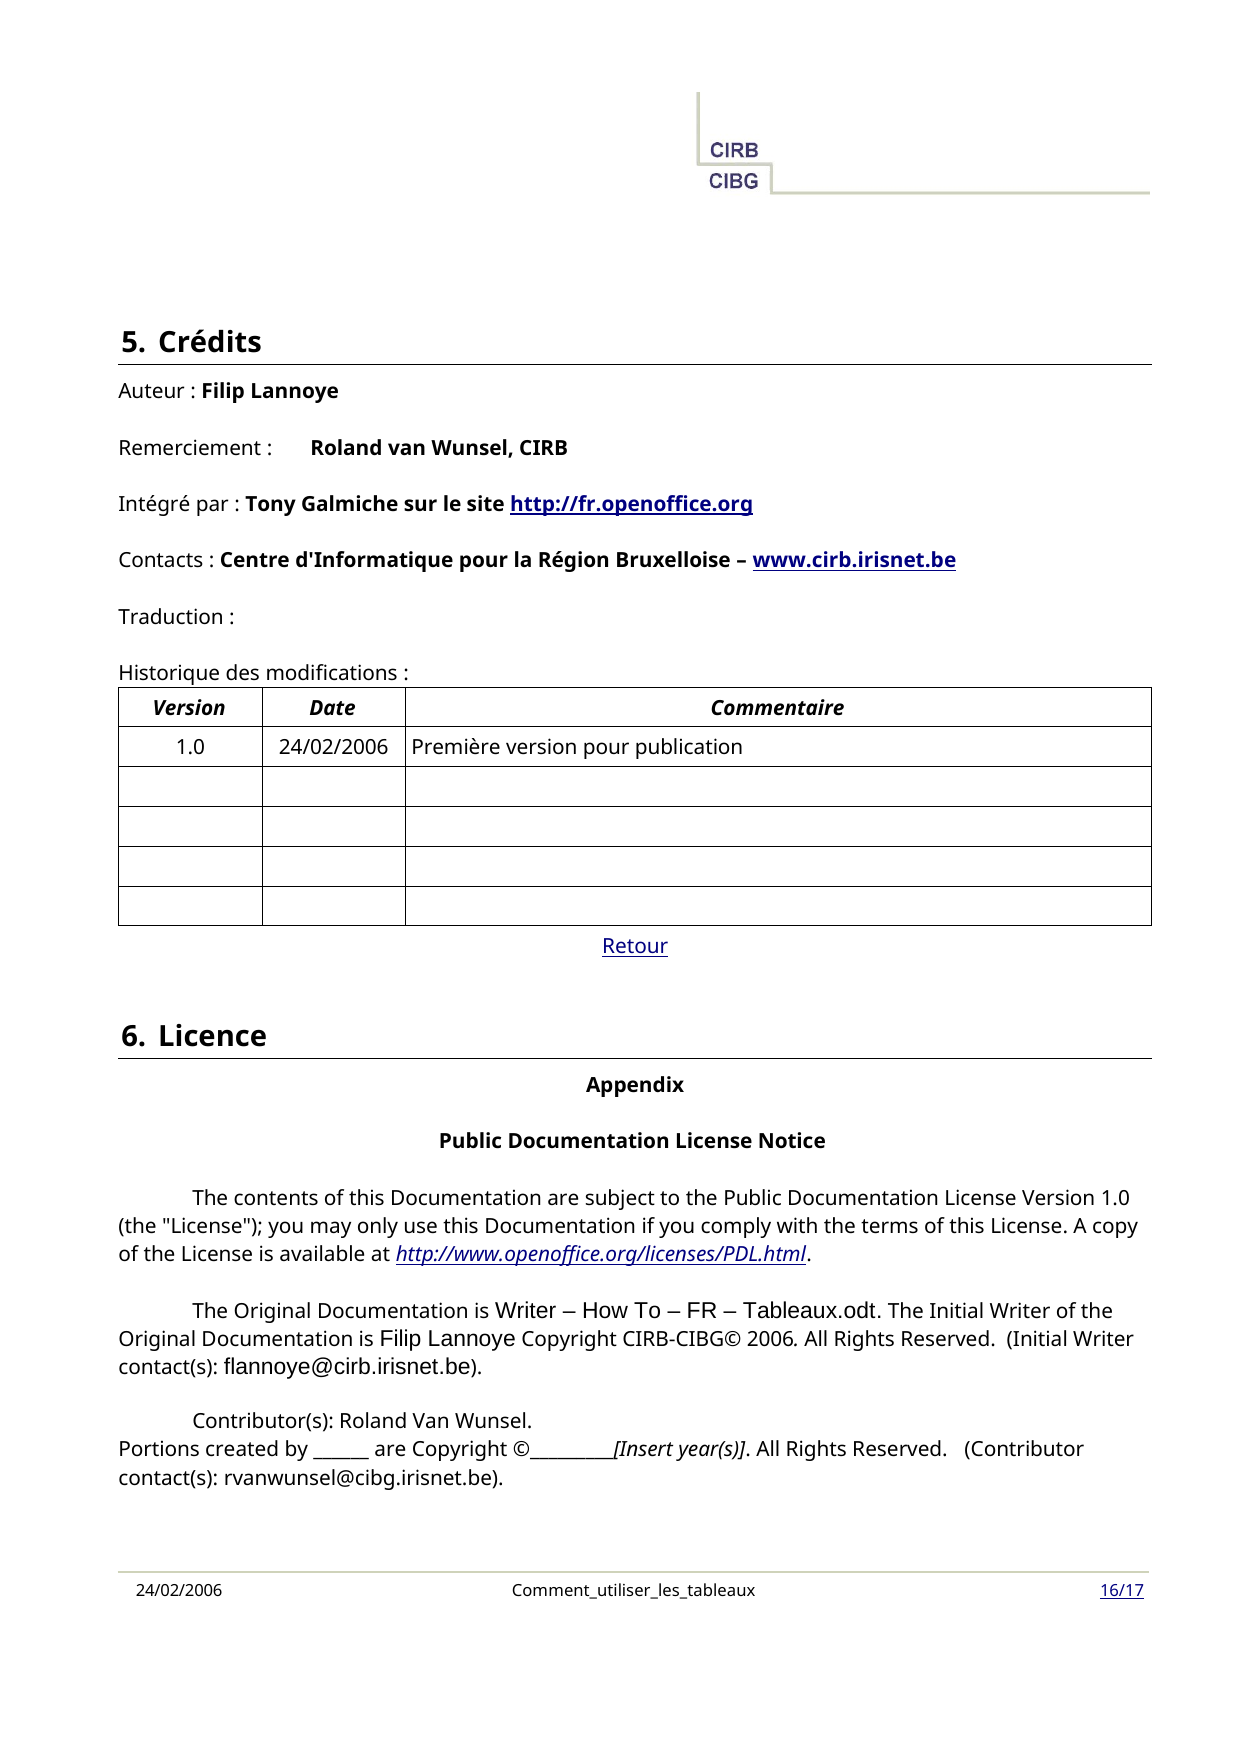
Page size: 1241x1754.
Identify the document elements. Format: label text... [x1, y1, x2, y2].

subtitle Crédits [118, 319, 1152, 364]
table_header Version [119, 688, 262, 726]
table_cell [263, 767, 405, 806]
table_cell [406, 847, 1151, 886]
text Remerciement : Roland van Wunsel, CIRB [118, 433, 1152, 461]
text Appendix [118, 1070, 1152, 1098]
subtitle Licence [118, 1013, 1152, 1058]
table_header Commentaire [406, 688, 1151, 726]
table_cell [119, 807, 262, 846]
text Portions created by ______ are Copyright ©_________[Insert year(s)]. All Rights Reserved. (Contributor contact(s): rvanwunsel@cibg.irisnet.be). [118, 1434, 1152, 1491]
text Contributor(s): Roland Van Wunsel. [118, 1406, 1152, 1434]
text Historique des modifications : [118, 658, 1152, 687]
table_header Retour [118, 926, 1152, 965]
table_cell [119, 847, 262, 886]
text Contacts : Centre d'Informatique pour la Région Bruxelloise – www.cirb.irisnet.be [118, 546, 1152, 574]
table_cell [263, 847, 405, 886]
table_cell [406, 767, 1151, 806]
text Intégré par : Tony Galmiche sur le site http://fr.openoffice.org [118, 489, 1152, 517]
text The Original Documentation is Writer – How To – FR – Tableaux.odt. The Initial Writer of the Original Documentation is Filip Lannoye Copyright CIRB-CIBG© 2006. All Rights Reserved. (Initial Writer contact(s): flannoye@cirb.irisnet.be). [118, 1296, 1152, 1381]
text Auteur : Filip Lannoye [118, 376, 1152, 404]
text Traduction : [118, 602, 1152, 630]
picture [609, 92, 1150, 214]
table_cell [263, 807, 405, 846]
table_cell 1.0 [119, 727, 262, 766]
table_cell [406, 887, 1151, 925]
table_cell [406, 807, 1151, 846]
table_cell Première version pour publication [406, 727, 1151, 766]
table_cell [119, 887, 262, 925]
table_cell [119, 767, 262, 806]
table_header Date [263, 688, 405, 726]
table_cell [263, 887, 405, 925]
text The contents of this Documentation are subject to the Public Documentation License Version 1.0 (the "License"); you may only use this Documentation if you comply with the terms of this License. A copy of the License is available at http://www.openoffice.org/licenses/PDL.html. [118, 1183, 1152, 1268]
text Public Documentation License Notice [118, 1127, 1152, 1155]
table_cell 24/02/2006 [263, 727, 405, 766]
